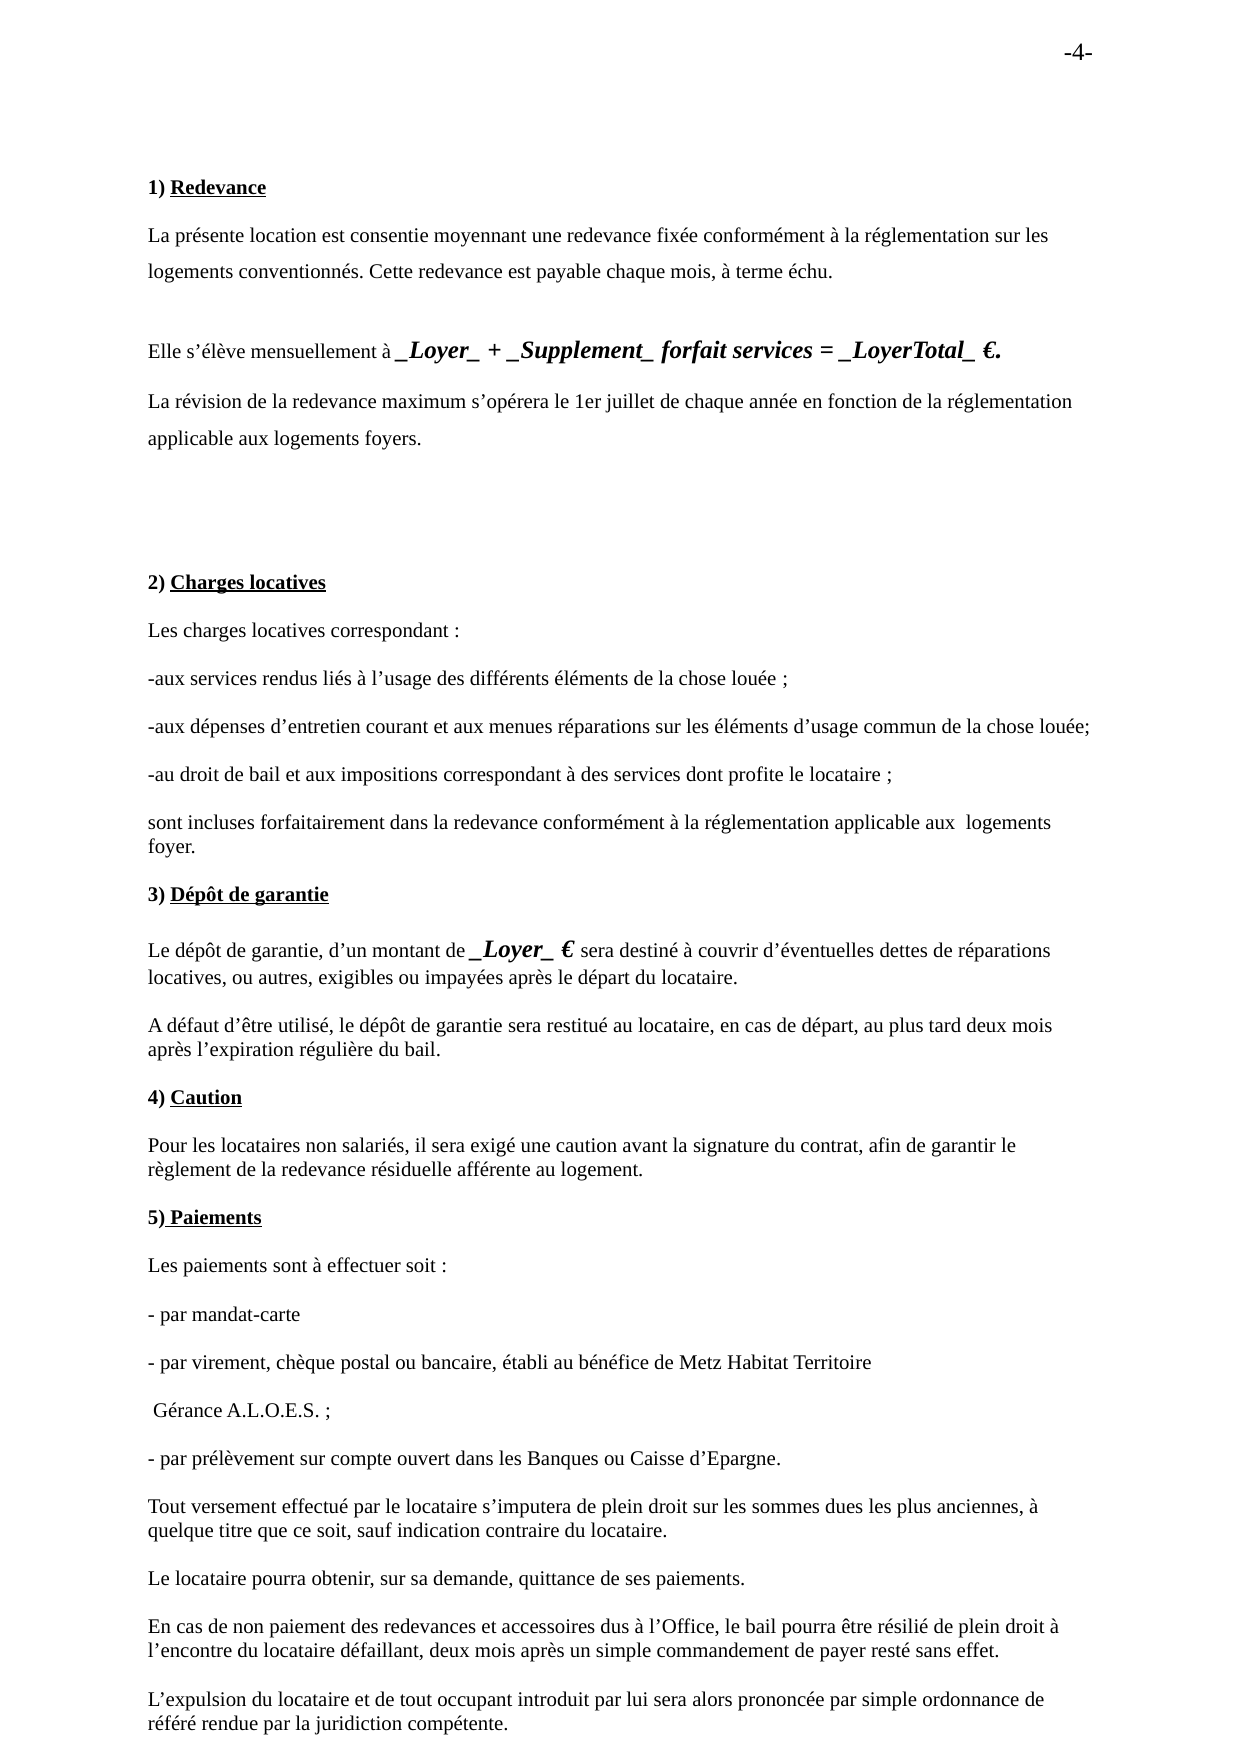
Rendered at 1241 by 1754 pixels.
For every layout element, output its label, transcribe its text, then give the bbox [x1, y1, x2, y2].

text sont incluses forfaitairement dans la redevance conformément à la réglementation applicable aux logements foyer. [148, 810, 1093, 858]
text Gérance A.L.O.E.S. ; [148, 1398, 1093, 1422]
text Le locataire pourra obtenir, sur sa demande, quittance de ses paiements. [148, 1566, 1093, 1590]
text Les charges locatives correspondant : [148, 618, 1093, 642]
text Le dépôt de garantie, d’un montant de _Loyer_ € sera destiné à couvrir d’éventuelles dettes de réparations locatives, ou autres, exigibles ou impayées après le départ du locataire. [148, 931, 1093, 989]
text Les paiements sont à effectuer soit : [148, 1253, 1093, 1277]
text La présente location est consentie moyennant une redevance fixée conformément à la réglementation sur les logements conventionnés. Cette redevance est payable chaque mois, à terme échu. [148, 223, 1093, 283]
text A défaut d’être utilisé, le dépôt de garantie sera restitué au locataire, en cas de départ, au plus tard deux mois après l’expiration régulière du bail. [148, 1013, 1093, 1061]
text - par virement, chèque postal ou bancaire, établi au bénéfice de Metz Habitat Territoire [148, 1349, 1093, 1374]
text -au droit de bail et aux impositions correspondant à des services dont profite le locataire ; [148, 762, 1093, 786]
text -aux services rendus liés à l’usage des différents éléments de la chose louée ; [148, 666, 1093, 690]
text La révision de la redevance maximum s’opérera le 1er juillet de chaque année en fonction de la réglementation applicable aux logements foyers. [148, 389, 1093, 449]
text -aux dépenses d’entretien courant et aux menues réparations sur les éléments d’usage commun de la chose louée; [148, 714, 1107, 738]
text Pour les locataires non salariés, il sera exigé une caution avant la signature du contrat, afin de garantir le règlement de la redevance résiduelle afférente au logement. [148, 1133, 1093, 1181]
text En cas de non paiement des redevances et accessoires dus à l’Office, le bail pourra être résilié de plein droit à l’encontre du locataire défaillant, deux mois après un simple commandement de payer resté sans effet. [148, 1614, 1093, 1662]
text 3) Dépôt de garantie [148, 882, 1093, 906]
text 4) Caution [148, 1085, 1093, 1109]
text 5) Paiements [148, 1205, 1093, 1229]
text 1) Redevance [148, 175, 1093, 199]
text - par prélèvement sur compte ouvert dans les Banques ou Caisse d’Epargne. [148, 1446, 1093, 1470]
text Elle s’élève mensuellement à _Loyer_ + _Supplement_ forfait services = _LoyerTotal_ €. [148, 331, 1093, 365]
text Tout versement effectué par le locataire s’imputera de plein droit sur les sommes dues les plus anciennes, à quelque titre que ce soit, sauf indication contraire du locataire. [148, 1494, 1093, 1542]
text - par mandat-carte [148, 1301, 1093, 1326]
text 2) Charges locatives [148, 569, 1093, 594]
text L’expulsion du locataire et de tout occupant introduit par lui sera alors prononcée par simple ordonnance de référé rendue par la juridiction compétente. [148, 1686, 1093, 1734]
